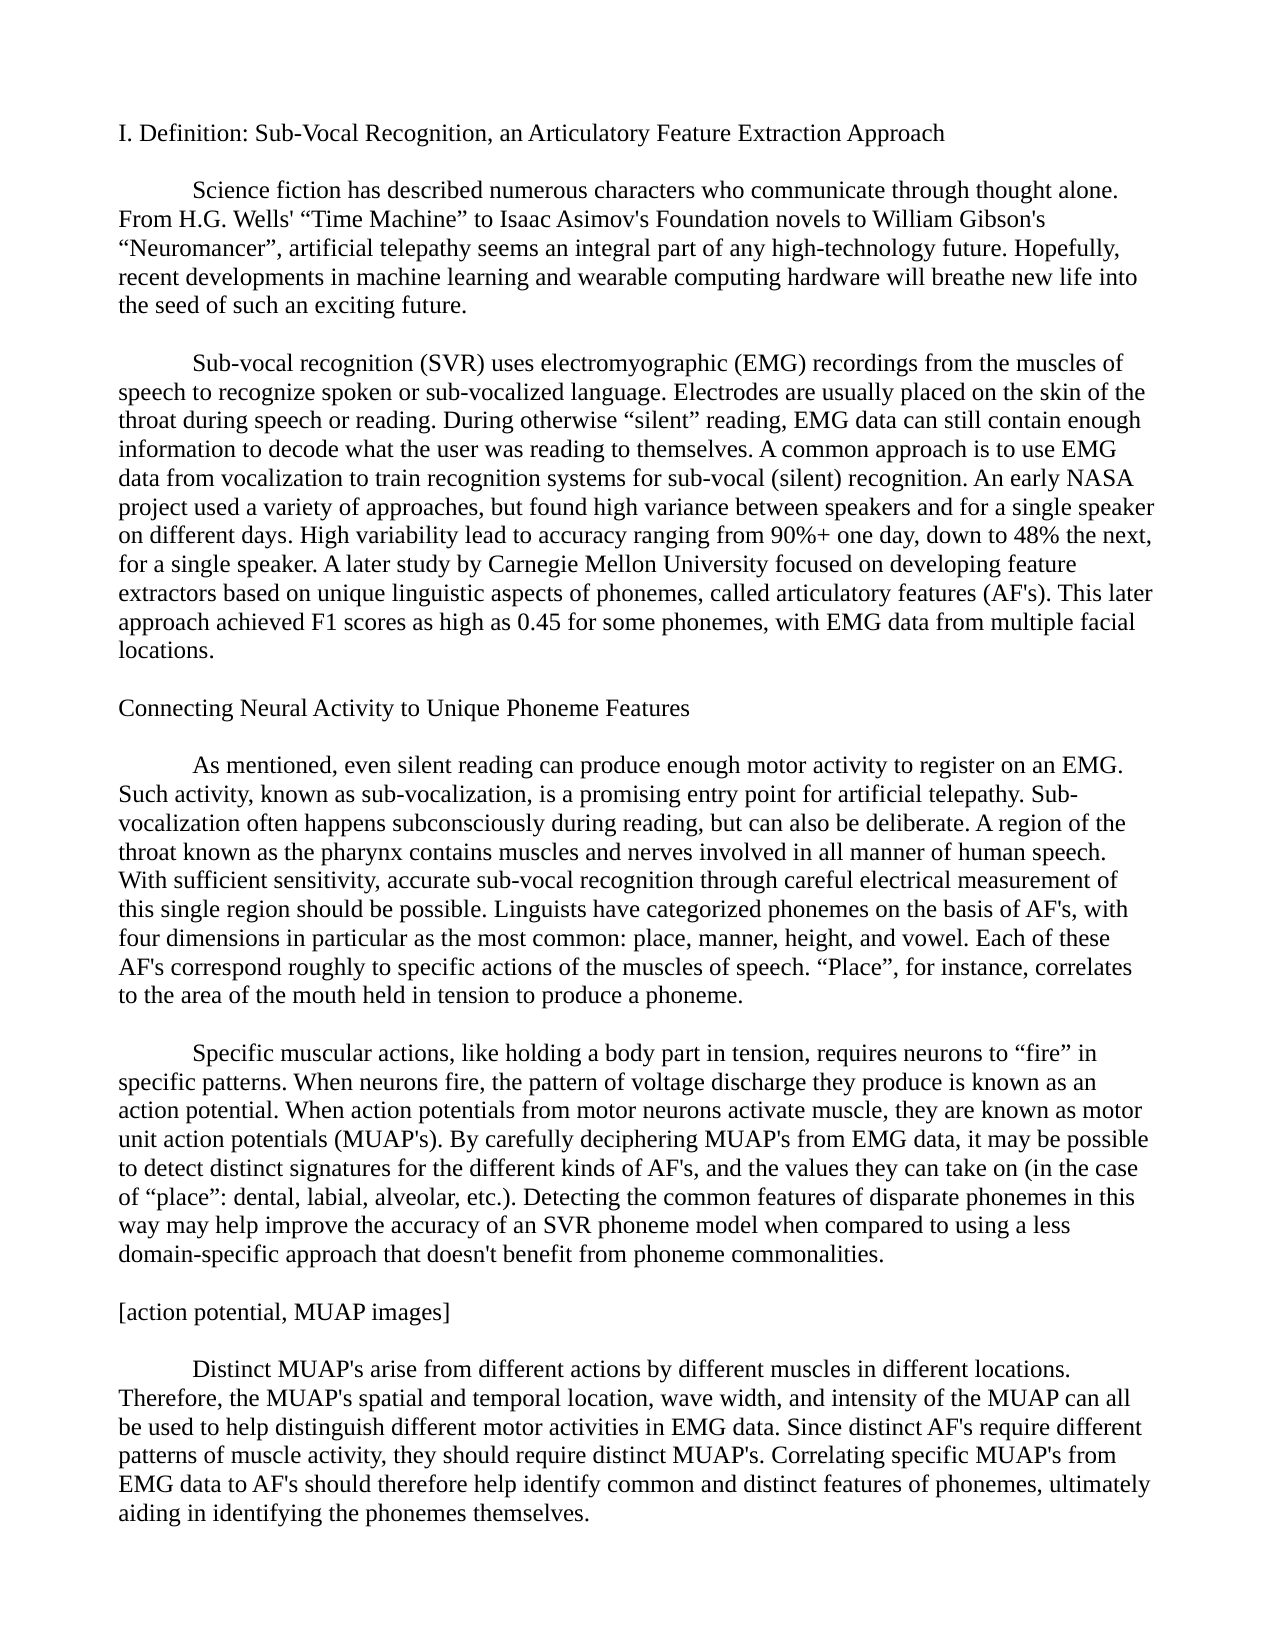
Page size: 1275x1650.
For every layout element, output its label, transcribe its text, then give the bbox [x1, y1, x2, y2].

text Sub-vocal recognition (SVR) uses electromyographic (EMG) recordings from the muscles of speech to recognize spoken or sub-vocalized language. Electrodes are usually placed on the skin of the throat during speech or reading. During otherwise “silent” reading, EMG data can still contain enough information to decode what the user was reading to themselves. A common approach is to use EMG data from vocalization to train recognition systems for sub-vocal (silent) recognition. An early NASA project used a variety of approaches, but found high variance between speakers and for a single speaker on different days. High variability lead to accuracy ranging from 90%+ one day, down to 48% the next, for a single speaker. A later study by Carnegie Mellon University focused on developing feature extractors based on unique linguistic aspects of phonemes, called articulatory features (AF's). This later approach achieved F1 scores as high as 0.45 for some phonemes, with EMG data from multiple facial locations. [118, 348, 1157, 664]
text As mentioned, even silent reading can produce enough motor activity to register on an EMG. Such activity, known as sub-vocalization, is a promising entry point for artificial telepathy. Sub-vocalization often happens subconsciously during reading, but can also be deliberate. A region of the throat known as the pharynx contains muscles and nerves involved in all manner of human speech. With sufficient sensitivity, accurate sub-vocal recognition through careful electrical measurement of this single region should be possible. Linguists have categorized phonemes on the basis of AF's, with four dimensions in particular as the most common: place, manner, height, and vowel. Each of these AF's correspond roughly to specific actions of the muscles of speech. “Place”, for instance, correlates to the area of the mouth held in tension to produce a phoneme. [118, 751, 1157, 1009]
text Connecting Neural Activity to Unique Phoneme Features [118, 693, 1157, 722]
text Specific muscular actions, like holding a body part in tension, requires neurons to “fire” in specific patterns. When neurons fire, the pattern of voltage discharge they produce is known as an action potential. When action potentials from motor neurons activate muscle, they are known as motor unit action potentials (MUAP's). By carefully deciphering MUAP's from EMG data, it may be possible to detect distinct signatures for the different kinds of AF's, and the values they can take on (in the case of “place”: dental, labial, alveolar, etc.). Detecting the common features of disparate phonemes in this way may help improve the accuracy of an SVR phoneme model when compared to using a less domain-specific approach that doesn't benefit from phoneme commonalities. [118, 1038, 1157, 1268]
text [action potential, MUAP images] [118, 1297, 1157, 1326]
text Distinct MUAP's arise from different actions by different muscles in different locations. Therefore, the MUAP's spatial and temporal location, wave width, and intensity of the MUAP can all be used to help distinguish different motor activities in EMG data. Since distinct AF's require different patterns of muscle activity, they should require distinct MUAP's. Correlating specific MUAP's from EMG data to AF's should therefore help identify common and distinct features of phonemes, ultimately aiding in identifying the phonemes themselves. [118, 1354, 1157, 1527]
text I. Definition: Sub-Vocal Recognition, an Articulatory Feature Extraction Approach [118, 118, 1157, 147]
text Science fiction has described numerous characters who communicate through thought alone. From H.G. Wells' “Time Machine” to Isaac Asimov's Foundation novels to William Gibson's “Neuromancer”, artificial telepathy seems an integral part of any high-technology future. Hopefully, recent developments in machine learning and wearable computing hardware will breathe new life into the seed of such an exciting future. [118, 176, 1157, 319]
